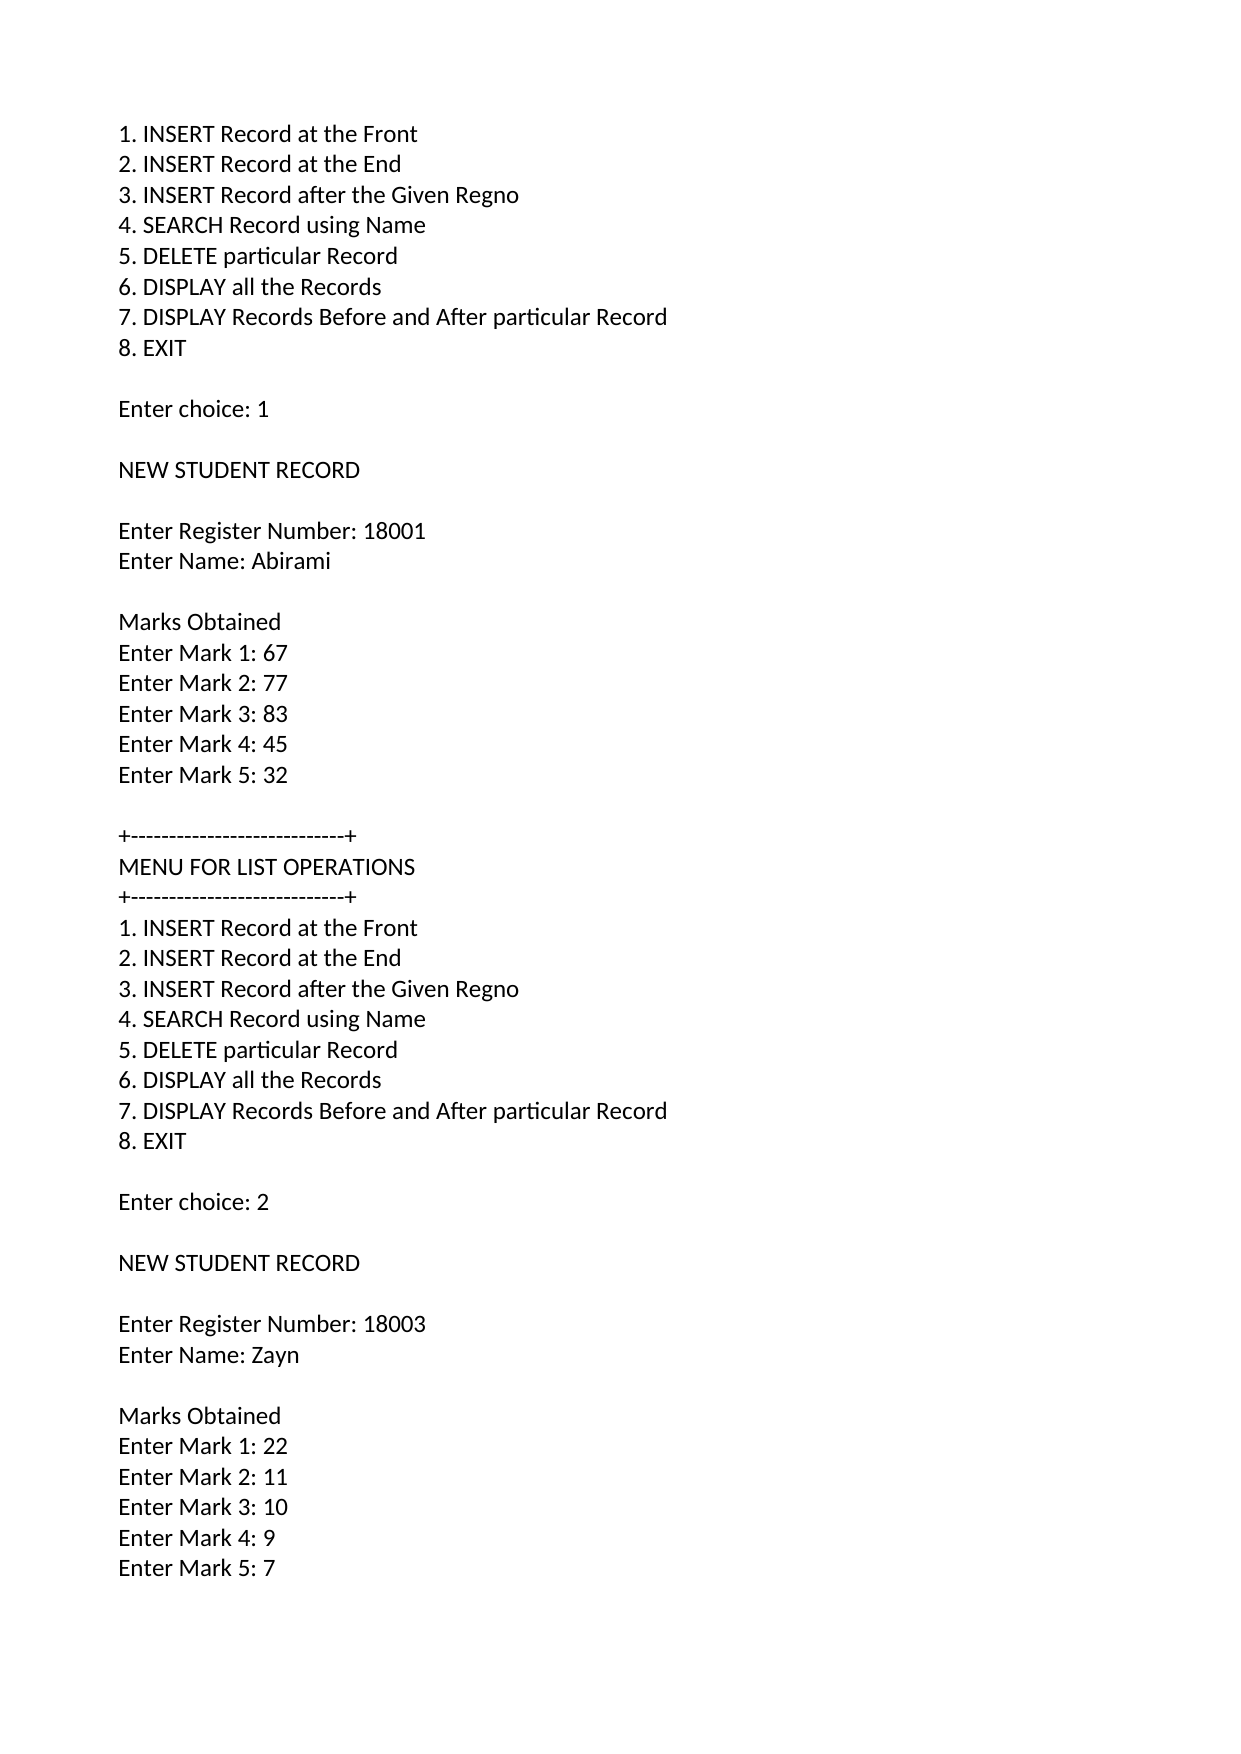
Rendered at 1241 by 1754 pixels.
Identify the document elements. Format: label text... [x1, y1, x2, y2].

text Enter Register Number: 18001 [118, 515, 1122, 545]
text Enter choice: 1 [118, 362, 1122, 423]
text Marks Obtained Enter Mark 1: 67 Enter Mark 2: 77 Enter Mark 3: 83 Enter Mark 4: 45 Enter Mark 5: 32 [118, 606, 1122, 789]
text Enter Name: Abirami [118, 545, 1122, 576]
text Marks Obtained Enter Mark 1: 22 Enter Mark 2: 11 Enter Mark 3: 10 Enter Mark 4: 9 Enter Mark 5: 7 [118, 1400, 1122, 1583]
text Enter choice: 2 [118, 1156, 1122, 1217]
text 1. INSERT Record at the Front 2. INSERT Record at the End 3. INSERT Record after the Given Regno 4. SEARCH Record using Name 5. DELETE particular Record 6. DISPLAY all the Records 7. DISPLAY Records Before and After particular Record 8. EXIT [118, 118, 1122, 362]
text +----------------------------+ MENU FOR LIST OPERATIONS +----------------------------+ 1. INSERT Record at the Front 2. INSERT Record at the End 3. INSERT Record after the Given Regno 4. SEARCH Record using Name 5. DELETE particular Record 6. DISPLAY all the Records 7. DISPLAY Records Before and After particular Record 8. EXIT [118, 820, 1122, 1156]
text NEW STUDENT RECORD [118, 1247, 1122, 1278]
text Enter Register Number: 18003 Enter Name: Zayn [118, 1308, 1122, 1369]
text NEW STUDENT RECORD [118, 454, 1122, 484]
